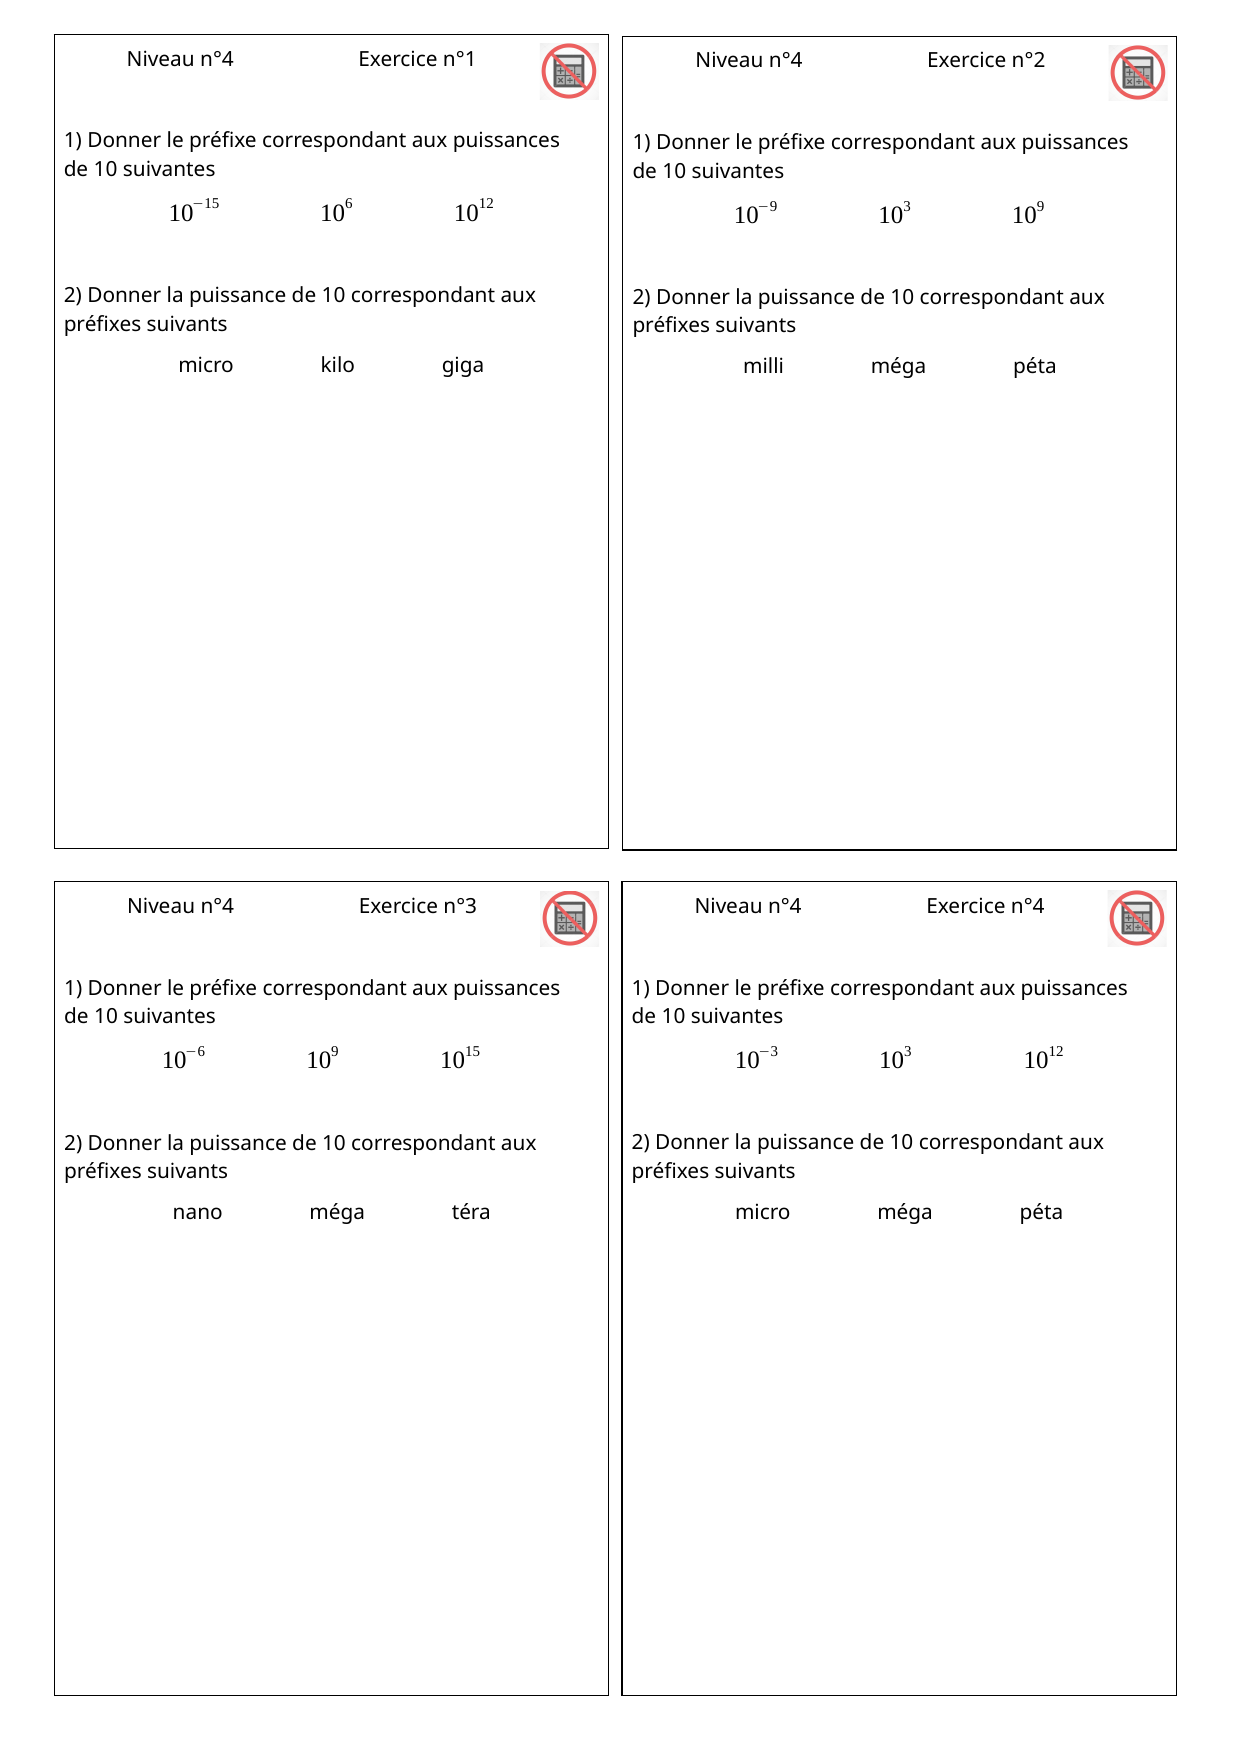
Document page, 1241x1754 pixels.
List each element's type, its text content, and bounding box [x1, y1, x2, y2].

text Niveau n°4 Exercice n°3 [64, 891, 540, 919]
picture [540, 891, 600, 947]
text 1) Donner le préfixe correspondant aux puissances de 10 suivantes [632, 127, 1167, 184]
text 1) Donner le préfixe correspondant aux puissances de 10 suivantes [63, 126, 599, 182]
picture [1108, 45, 1168, 101]
picture [1107, 890, 1167, 947]
text micro méga péta [631, 1197, 1167, 1225]
text Niveau n°4 Exercice n°4 [631, 891, 1107, 919]
text 2) Donner la puissance de 10 correspondant aux préfixes suivants [632, 282, 1167, 339]
text 2) Donner la puissance de 10 correspondant aux préfixes suivants [63, 280, 599, 337]
text 1) Donner le préfixe correspondant aux puissances de 10 suivantes [64, 973, 599, 1030]
text micro kilo giga [63, 350, 599, 378]
text 1) Donner le préfixe correspondant aux puissances de 10 suivantes [631, 973, 1167, 1029]
text 2) Donner la puissance de 10 correspondant aux préfixes suivants [631, 1127, 1167, 1184]
text milli méga péta [632, 352, 1167, 380]
text nano méga téra [64, 1197, 599, 1226]
text Niveau n°4 Exercice n°2 [632, 46, 1108, 74]
text 2) Donner la puissance de 10 correspondant aux préfixes suivants [64, 1128, 599, 1184]
picture [539, 43, 599, 100]
text Niveau n°4 Exercice n°1 [63, 44, 539, 72]
